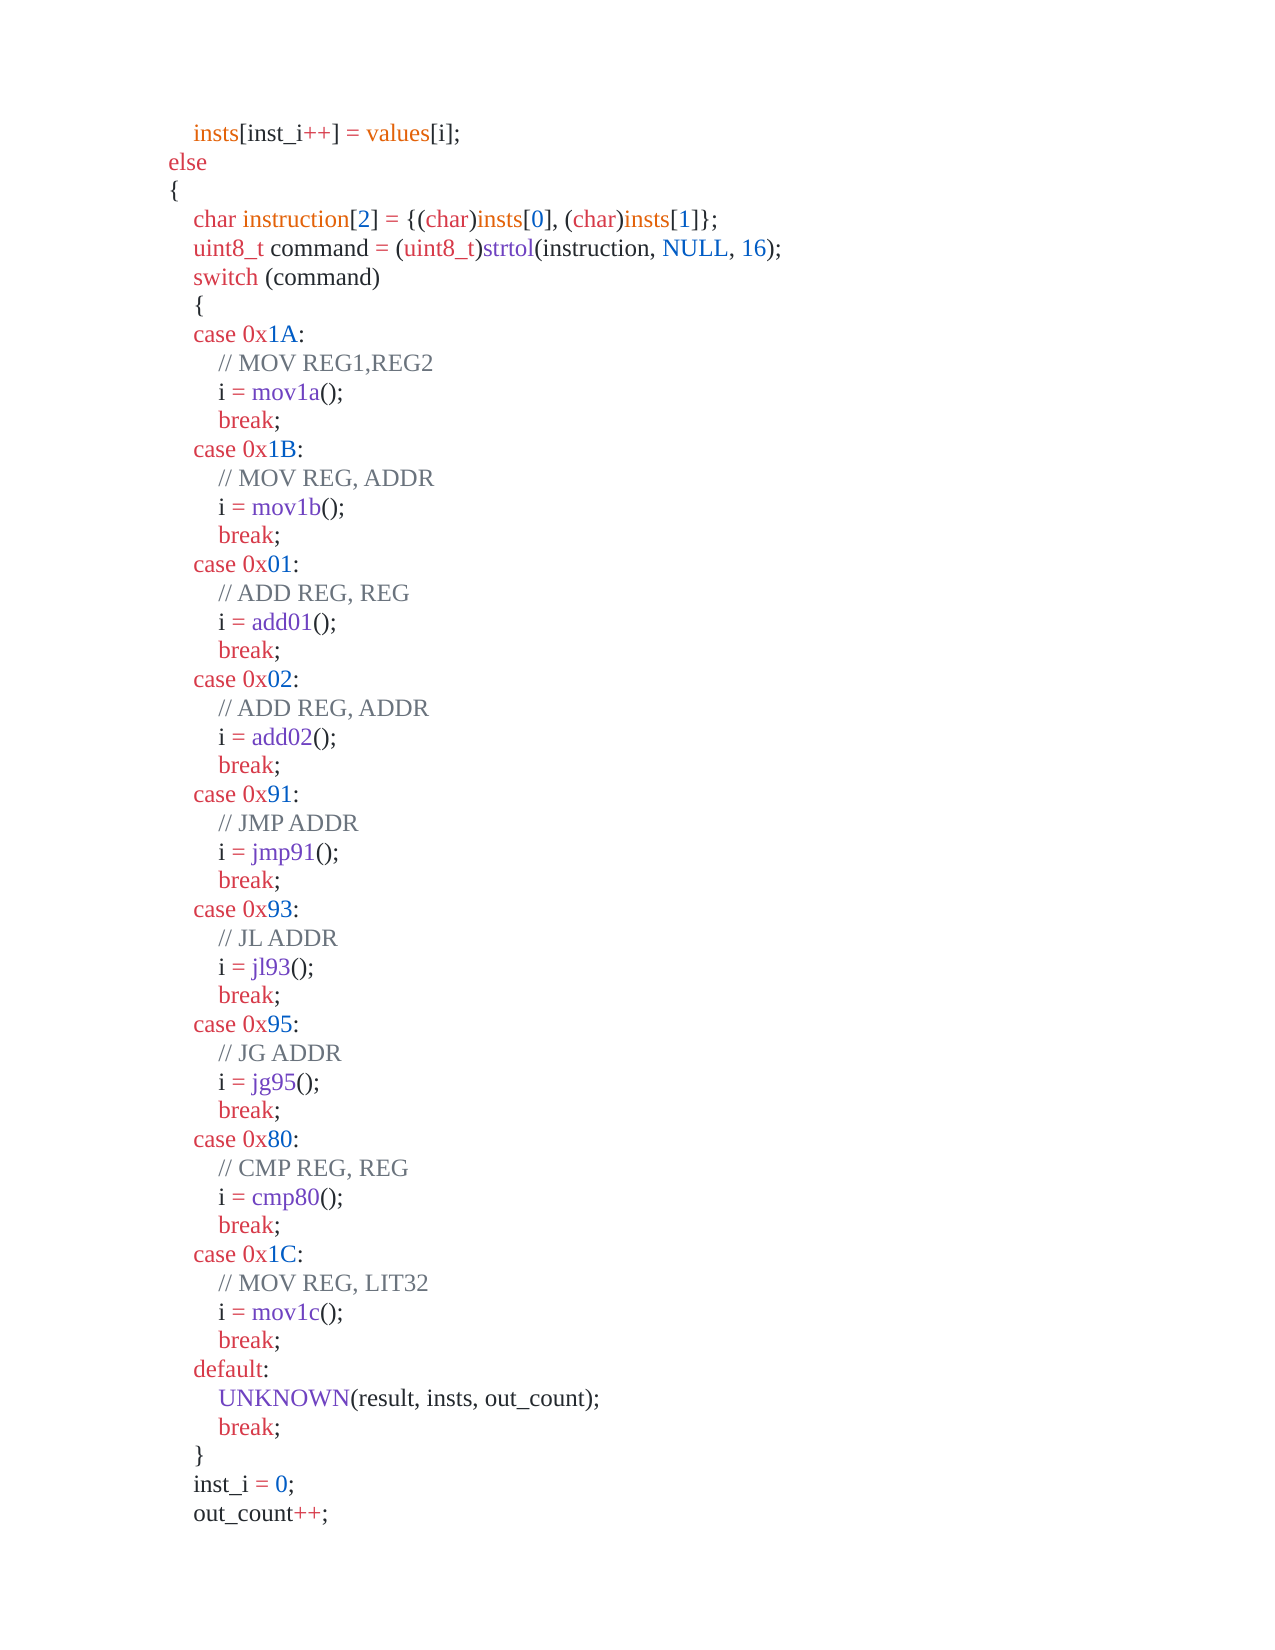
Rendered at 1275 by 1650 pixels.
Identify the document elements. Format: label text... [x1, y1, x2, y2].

text // JL ADDR [118, 923, 1157, 952]
text break; [118, 751, 1157, 779]
text i = mov1a(); [118, 377, 1157, 406]
text break; [118, 521, 1157, 549]
text // MOV REG1,REG2 [118, 348, 1157, 377]
text { [118, 291, 1157, 319]
text case 0x93: [118, 894, 1157, 923]
text i = mov1b(); [118, 492, 1157, 521]
text insts[inst_i++] = values[i]; [118, 118, 1157, 147]
text default: [118, 1354, 1157, 1383]
text // JMP ADDR [118, 808, 1157, 837]
text // JG ADDR [118, 1038, 1157, 1067]
text i = jmp91(); [118, 837, 1157, 866]
text case 0x02: [118, 664, 1157, 693]
text case 0x1C: [118, 1239, 1157, 1268]
text case 0x80: [118, 1124, 1157, 1153]
text out_count++; [118, 1498, 1157, 1527]
text i = jl93(); [118, 952, 1157, 981]
text inst_i = 0; [118, 1469, 1157, 1498]
text break; [118, 406, 1157, 434]
text UNKNOWN(result, insts, out_count); [118, 1383, 1157, 1412]
text // ADD REG, REG [118, 578, 1157, 607]
text } [118, 1441, 1157, 1469]
text uint8_t command = (uint8_t)strtol(instruction, NULL, 16); [118, 233, 1157, 262]
text break; [118, 636, 1157, 664]
text break; [118, 1326, 1157, 1354]
text case 0x95: [118, 1009, 1157, 1038]
text i = mov1c(); [118, 1297, 1157, 1326]
text // MOV REG, LIT32 [118, 1268, 1157, 1297]
text i = add01(); [118, 607, 1157, 636]
text break; [118, 866, 1157, 894]
text i = jg95(); [118, 1067, 1157, 1096]
text case 0x1A: [118, 319, 1157, 348]
text // MOV REG, ADDR [118, 463, 1157, 492]
text switch (command) [118, 262, 1157, 291]
text break; [118, 1096, 1157, 1124]
text // ADD REG, ADDR [118, 693, 1157, 722]
text case 0x01: [118, 549, 1157, 578]
text // CMP REG, REG [118, 1153, 1157, 1182]
text else [118, 147, 1157, 176]
text case 0x91: [118, 779, 1157, 808]
text case 0x1B: [118, 434, 1157, 463]
text break; [118, 981, 1157, 1009]
text i = cmp80(); [118, 1182, 1157, 1211]
text { [118, 176, 1157, 204]
text break; [118, 1211, 1157, 1239]
text char instruction[2] = {(char)insts[0], (char)insts[1]}; [118, 204, 1157, 233]
text break; [118, 1412, 1157, 1441]
text i = add02(); [118, 722, 1157, 751]
